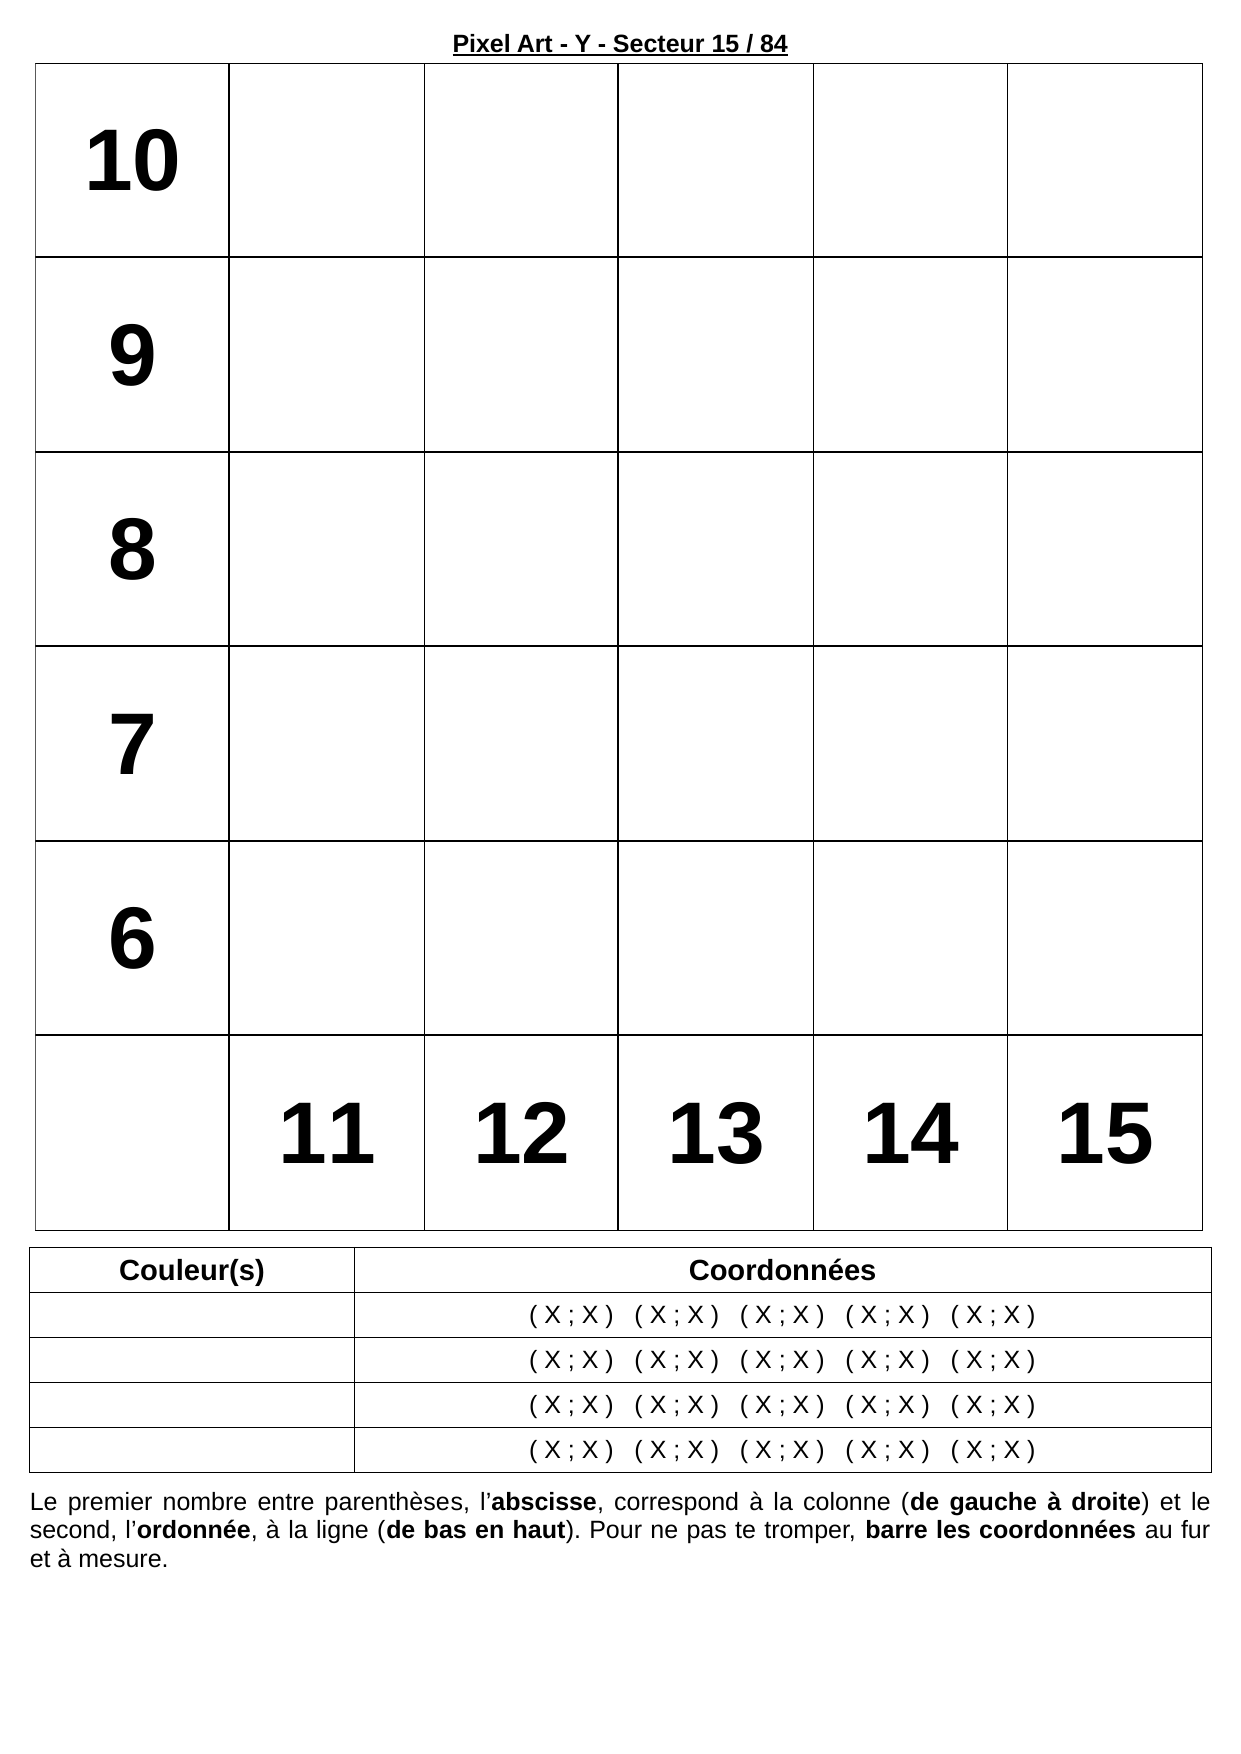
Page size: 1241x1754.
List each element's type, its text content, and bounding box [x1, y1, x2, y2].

table_cell ( X ; X ) ( X ; X ) ( X ; X ) ( X ; X ) ( X ; X ) [355, 1383, 1211, 1427]
table_cell [30, 1338, 354, 1382]
table_cell [30, 1383, 354, 1427]
table_cell [30, 1428, 354, 1472]
text Le premier nombre entre parenthèses, l’abscisse, correspond à la colonne (de gauche à droite) et le second, l’ordonnée, à la ligne (de bas en haut). Pour ne pas te tromper, barre les coordonnées au fur et à mesure. [29, 1487, 1211, 1573]
table_header Couleur(s) [30, 1248, 354, 1292]
table_cell ( X ; X ) ( X ; X ) ( X ; X ) ( X ; X ) ( X ; X ) [355, 1293, 1211, 1337]
table_cell ( X ; X ) ( X ; X ) ( X ; X ) ( X ; X ) ( X ; X ) [355, 1428, 1211, 1472]
table_cell ( X ; X ) ( X ; X ) ( X ; X ) ( X ; X ) ( X ; X ) [355, 1338, 1211, 1382]
table_header Coordonnées [355, 1248, 1211, 1292]
text Pixel Art - Y - Secteur 15 / 84 [29, 29, 1211, 58]
table_cell [30, 1293, 354, 1337]
